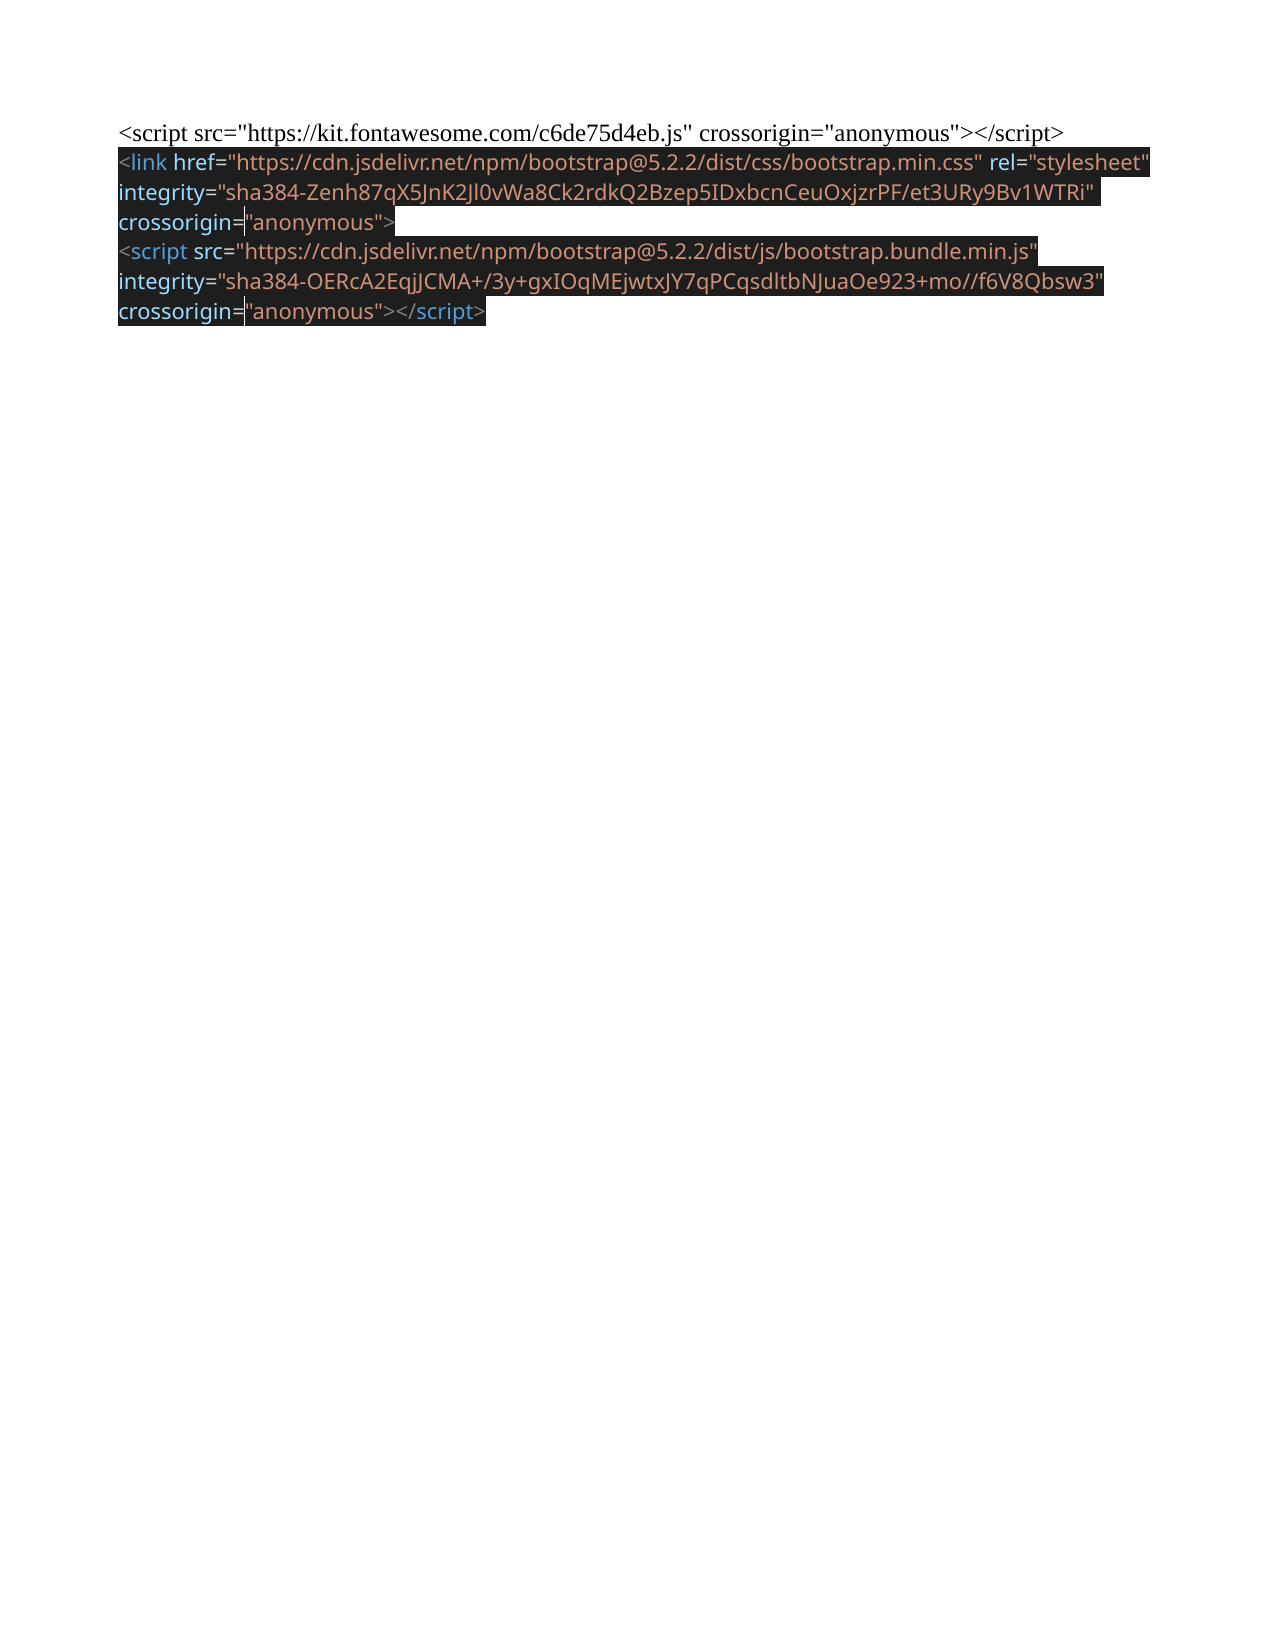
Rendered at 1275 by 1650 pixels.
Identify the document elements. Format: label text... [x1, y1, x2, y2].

text integrity="sha384-OERcA2EqjJCMA+/3y+gxIOqMEjwtxJY7qPCqsdltbNJuaOe923+mo//f6V8Qbsw3" [118, 266, 1157, 296]
text crossorigin="anonymous"></script> [118, 296, 1157, 326]
text <script src="https://kit.fontawesome.com/c6de75d4eb.js" crossorigin="anonymous"></script> [118, 118, 1157, 147]
text <script src="https://cdn.jsdelivr.net/npm/bootstrap@5.2.2/dist/js/bootstrap.bundle.min.js" [118, 236, 1157, 266]
text integrity="sha384-Zenh87qX5JnK2Jl0vWa8Ck2rdkQ2Bzep5IDxbcnCeuOxjzrPF/et3URy9Bv1WTRi" crossorigin="anonymous"> [118, 177, 1157, 236]
text <link href="https://cdn.jsdelivr.net/npm/bootstrap@5.2.2/dist/css/bootstrap.min.css" rel="stylesheet" [118, 147, 1157, 177]
